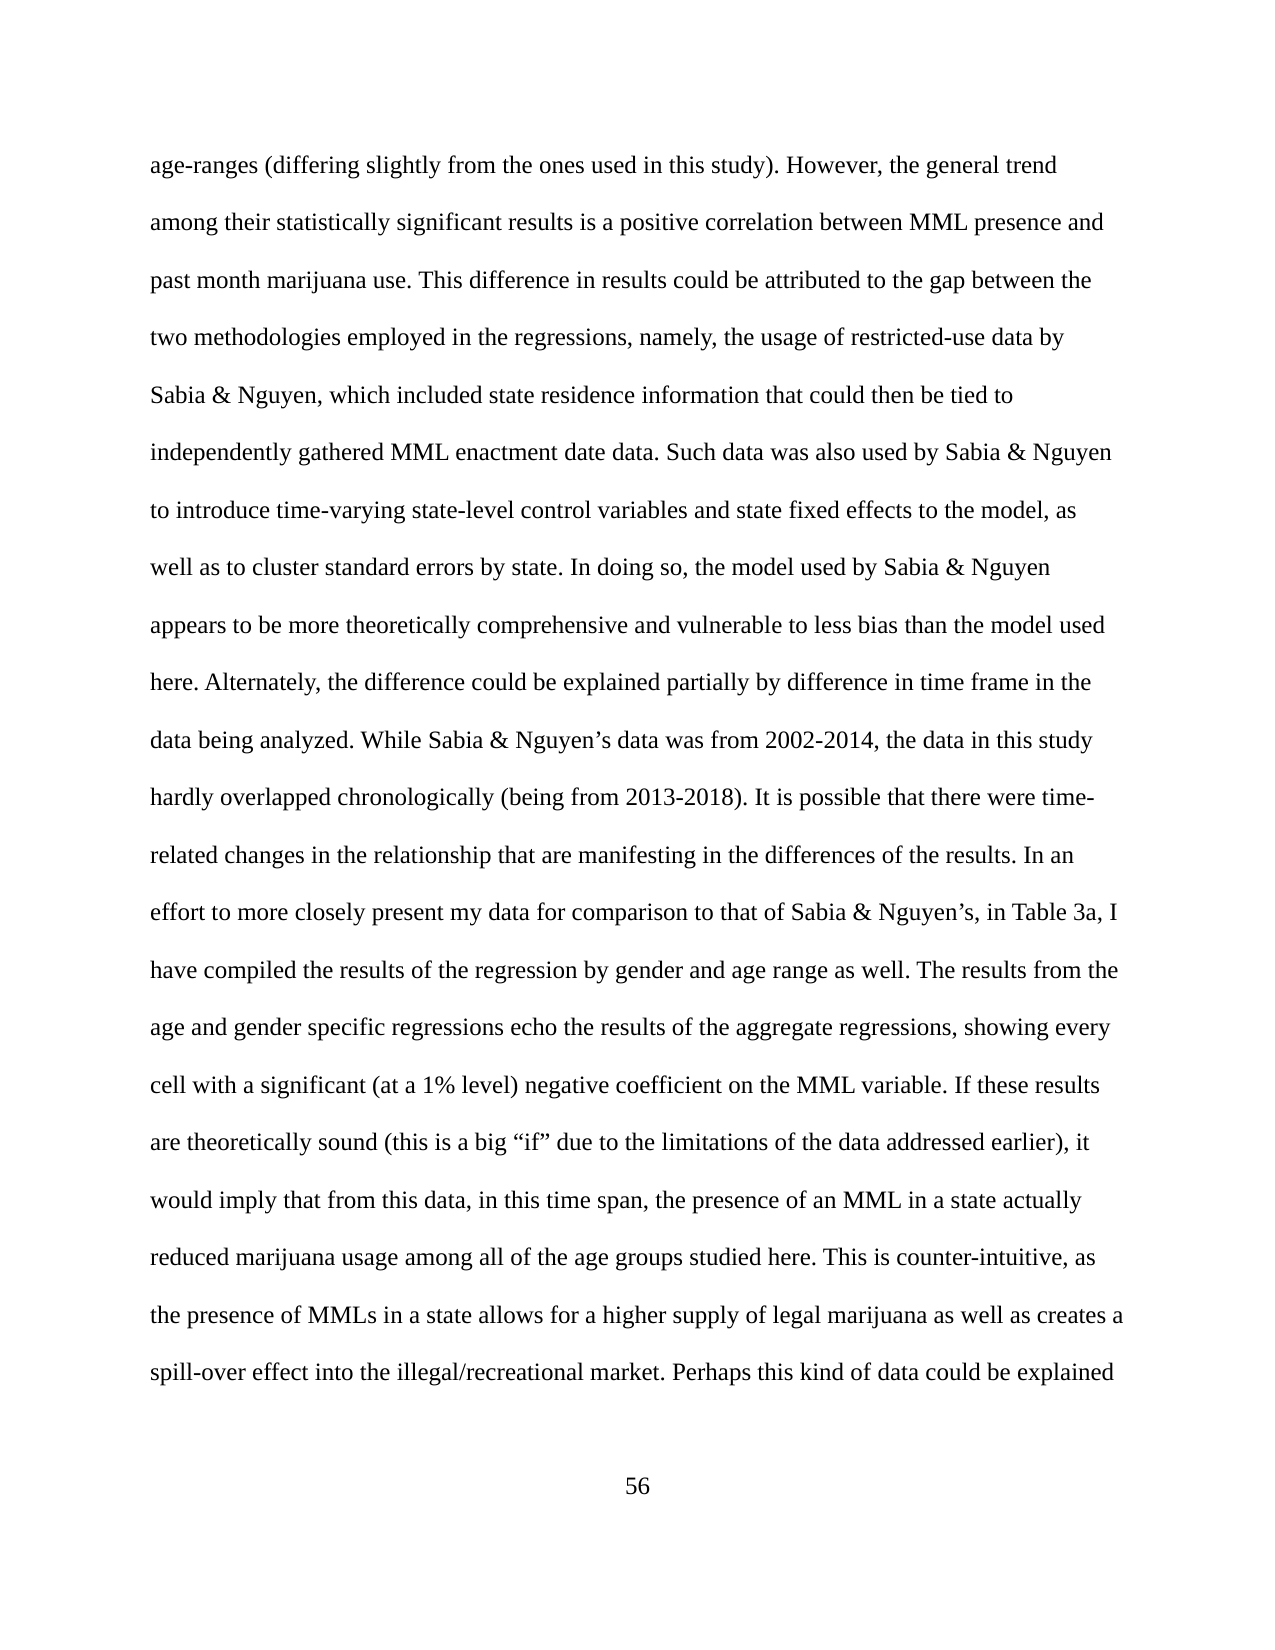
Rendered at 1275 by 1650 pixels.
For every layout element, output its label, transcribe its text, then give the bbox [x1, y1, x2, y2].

text age-ranges (differing slightly from the ones used in this study). However, the general trend among their statistically significant results is a positive correlation between MML presence and past month marijuana use. This difference in results could be attributed to the gap between the two methodologies employed in the regressions, namely, the usage of restricted-use data by Sabia & Nguyen, which included state residence information that could then be tied to independently gathered MML enactment date data. Such data was also used by Sabia & Nguyen to introduce time-varying state-level control variables and state fixed effects to the model, as well as to cluster standard errors by state. In doing so, the model used by Sabia & Nguyen appears to be more theoretically comprehensive and vulnerable to less bias than the model used here. Alternately, the difference could be explained partially by difference in time frame in the data being analyzed. While Sabia & Nguyen’s data was from 2002-2014, the data in this study hardly overlapped chronologically (being from 2013-2018). It is possible that there were time-related changes in the relationship that are manifesting in the differences of the results. In an effort to more closely present my data for comparison to that of Sabia & Nguyen’s, in Table 3a, I have compiled the results of the regression by gender and age range as well. The results from the age and gender specific regressions echo the results of the aggregate regressions, showing every cell with a significant (at a 1% level) negative coefficient on the MML variable. If these results are theoretically sound (this is a big “if” due to the limitations of the data addressed earlier), it would imply that from this data, in this time span, the presence of an MML in a state actually reduced marijuana usage among all of the age groups studied here. This is counter-intuitive, as the presence of MMLs in a state allows for a higher supply of legal marijuana as well as creates a spill-over effect into the illegal/recreational market. Perhaps this kind of data could be explained [150, 150, 1125, 1386]
